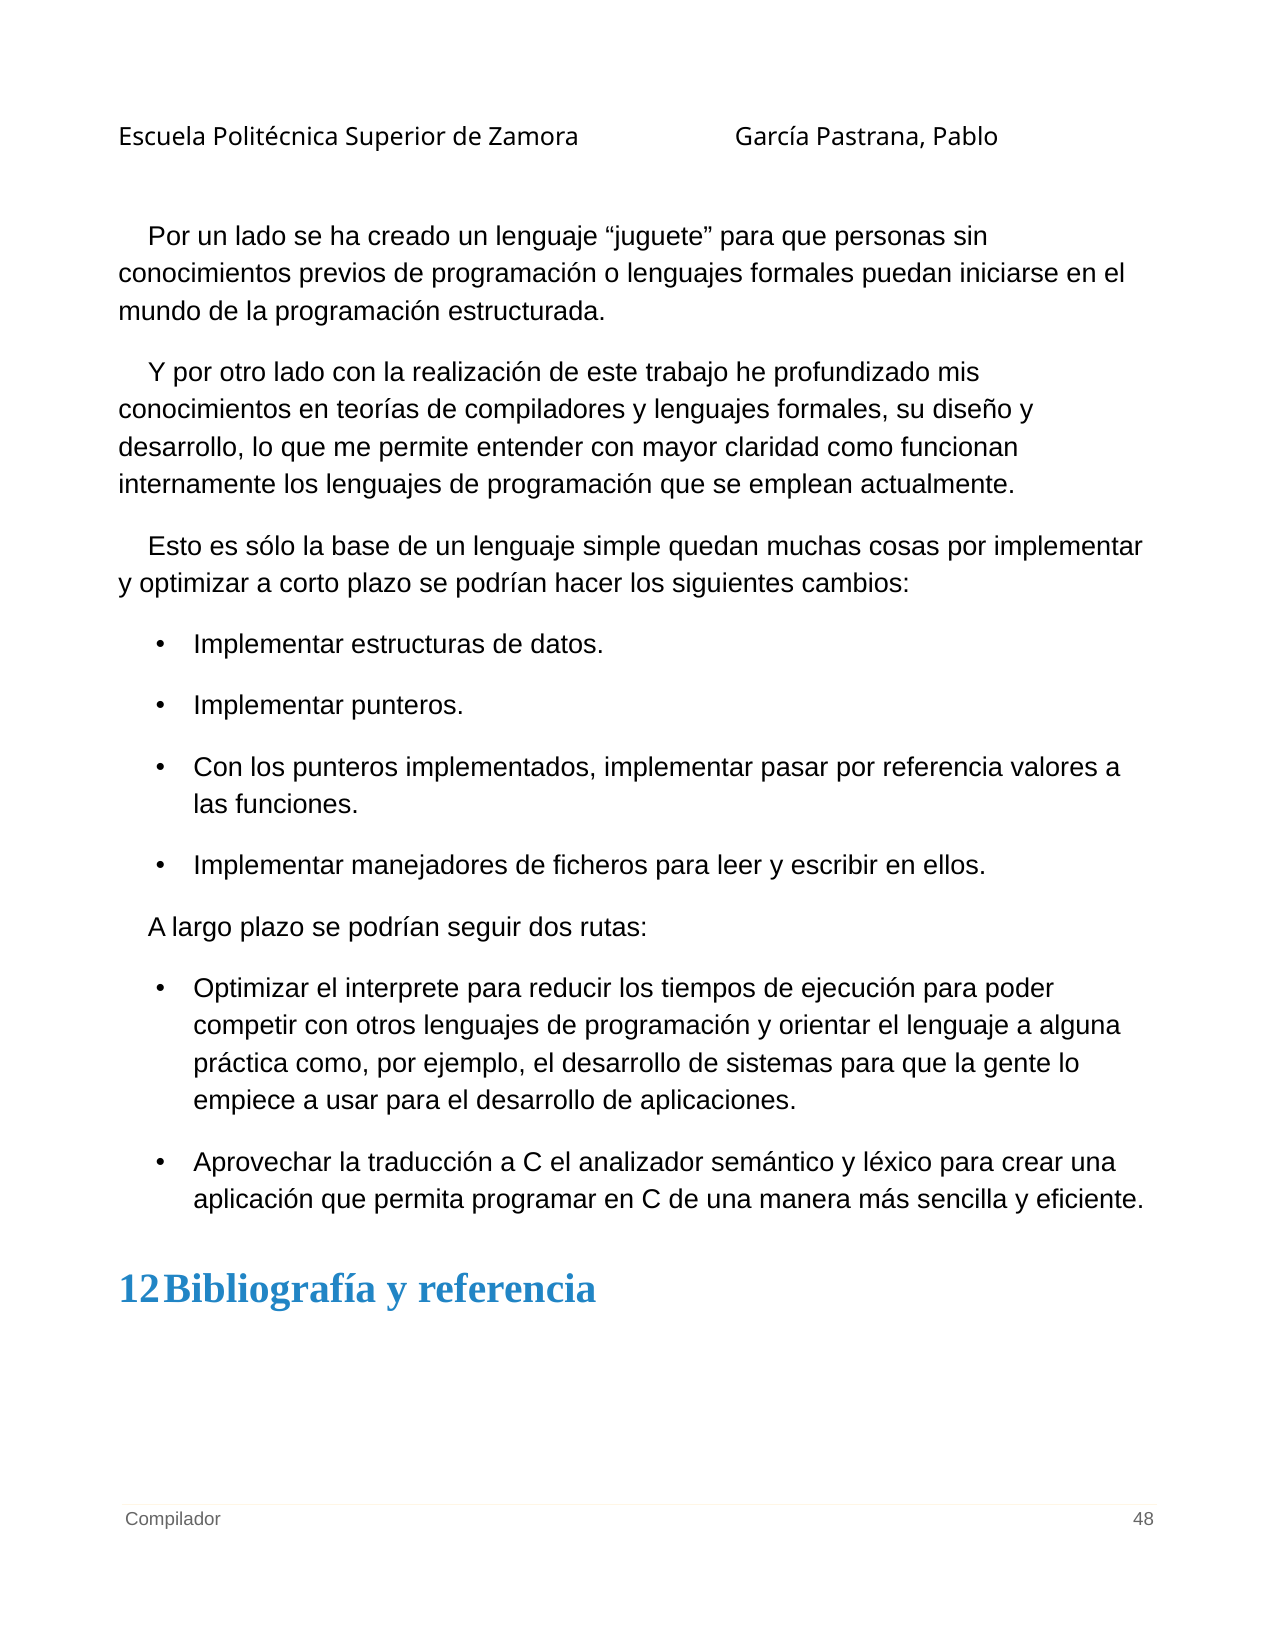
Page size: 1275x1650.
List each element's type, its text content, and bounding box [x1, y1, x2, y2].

text Por un lado se ha creado un lenguaje “juguete” para que personas sin conocimientos previos de programación o lenguajes formales puedan iniciarse en el mundo de la programación estructurada. [118, 220, 1157, 326]
text Esto es sólo la base de un lenguaje simple quedan muchas cosas por implementar y optimizar a corto plazo se podrían hacer los siguientes cambios: [118, 529, 1157, 598]
list Aprovechar la traducción a C el analizador semántico y léxico para crear una aplicación que permita programar en C de una manera más sencilla y eficiente. [156, 1146, 1157, 1214]
text Y por otro lado con la realización de este trabajo he profundizado mis conocimientos en teorías de compiladores y lenguajes formales, su diseño y desarrollo, lo que me permite entender con mayor claridad como funcionan internamente los lenguajes de programación que se emplean actualmente. [118, 356, 1157, 499]
text A largo plazo se podrían seguir dos rutas: [118, 911, 1157, 942]
list Con los punteros implementados, implementar pasar por referencia valores a las funciones. [156, 751, 1157, 819]
list Implementar punteros. [156, 689, 1157, 721]
subtitle Bibliografía y referencia [118, 1263, 1157, 1311]
list Implementar manejadores de ficheros para leer y escribir en ellos. [156, 849, 1157, 881]
list Optimizar el interprete para reducir los tiempos de ejecución para poder competir con otros lenguajes de programación y orientar el lenguaje a alguna práctica como, por ejemplo, el desarrollo de sistemas para que la gente lo empiece a usar para el desarrollo de aplicaciones. [156, 972, 1157, 1116]
list Implementar estructuras de datos. [156, 628, 1157, 659]
